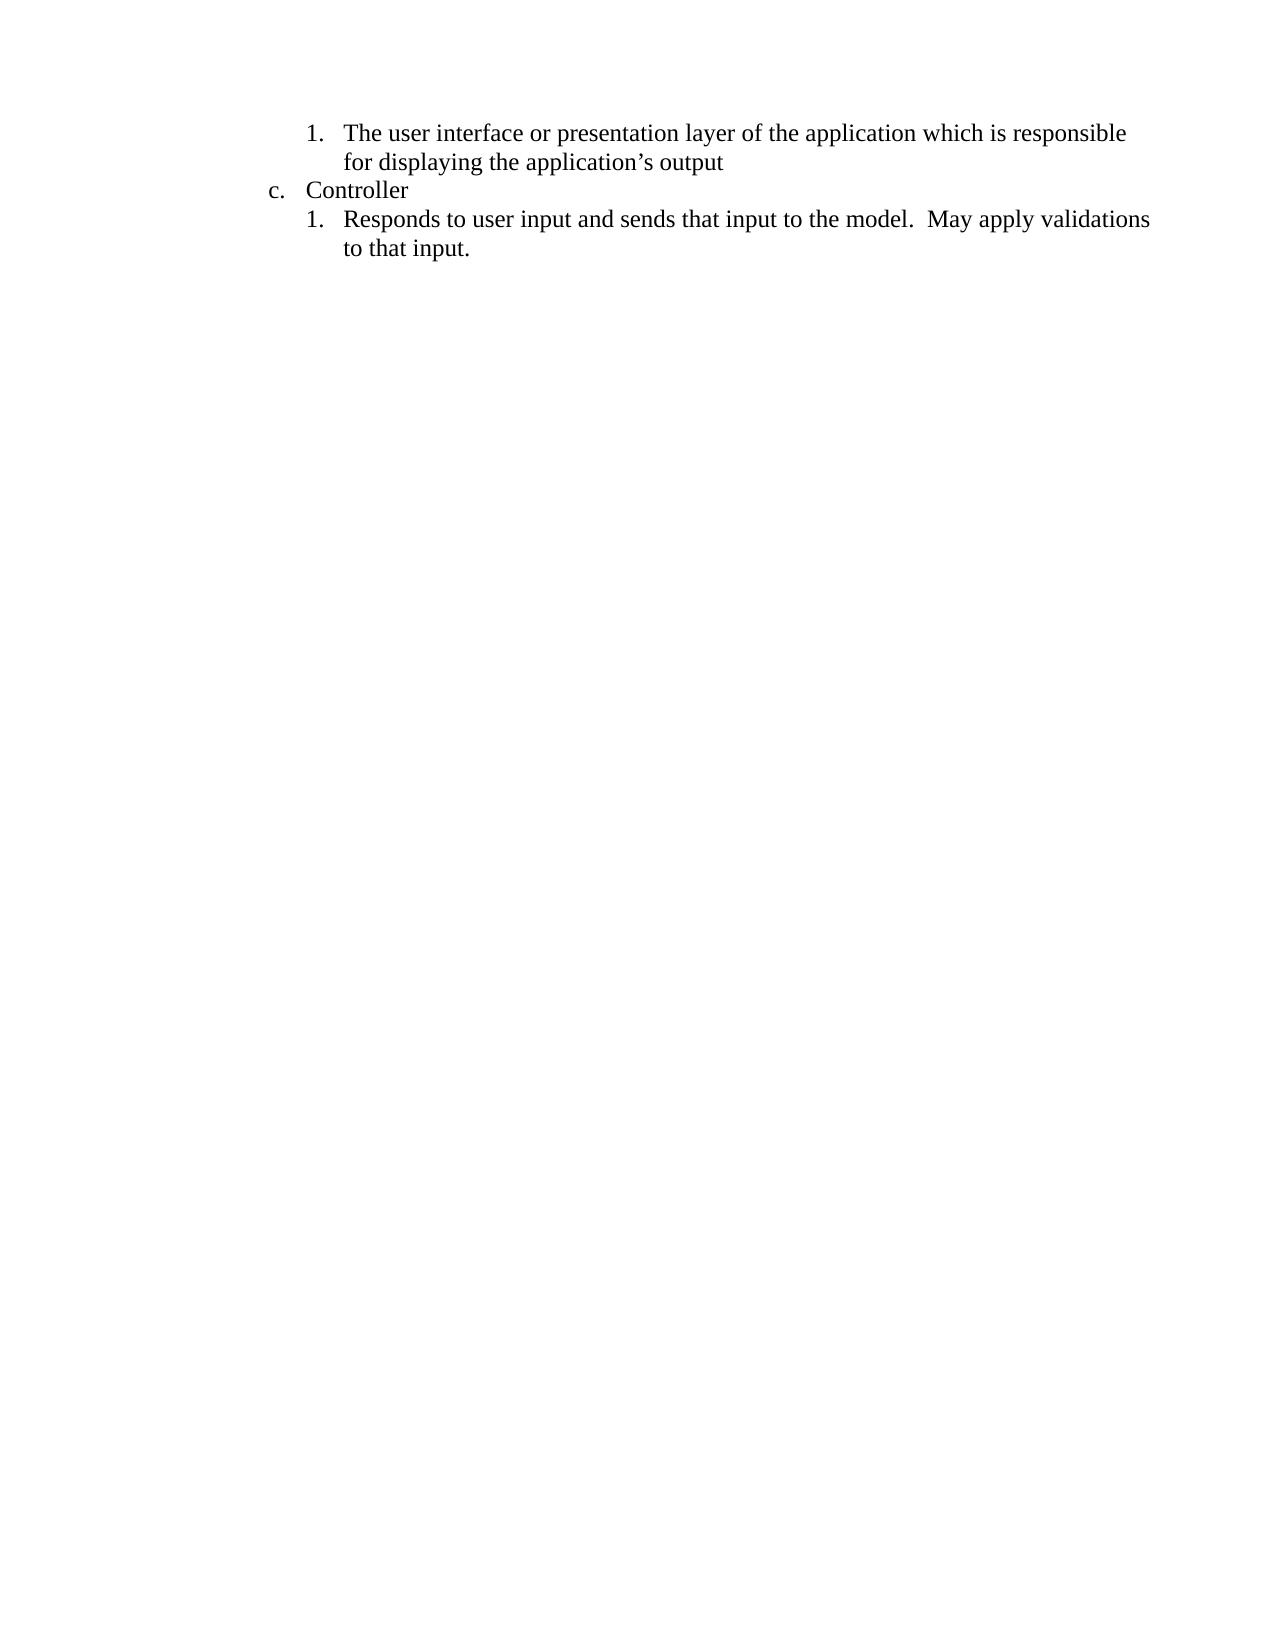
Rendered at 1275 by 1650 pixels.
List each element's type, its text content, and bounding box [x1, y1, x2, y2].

list Responds to user input and sends that input to the model. May apply validations to that input. [306, 204, 1157, 262]
list Controller [268, 176, 1157, 204]
list The user interface or presentation layer of the application which is responsible for displaying the application’s output [306, 118, 1157, 176]
